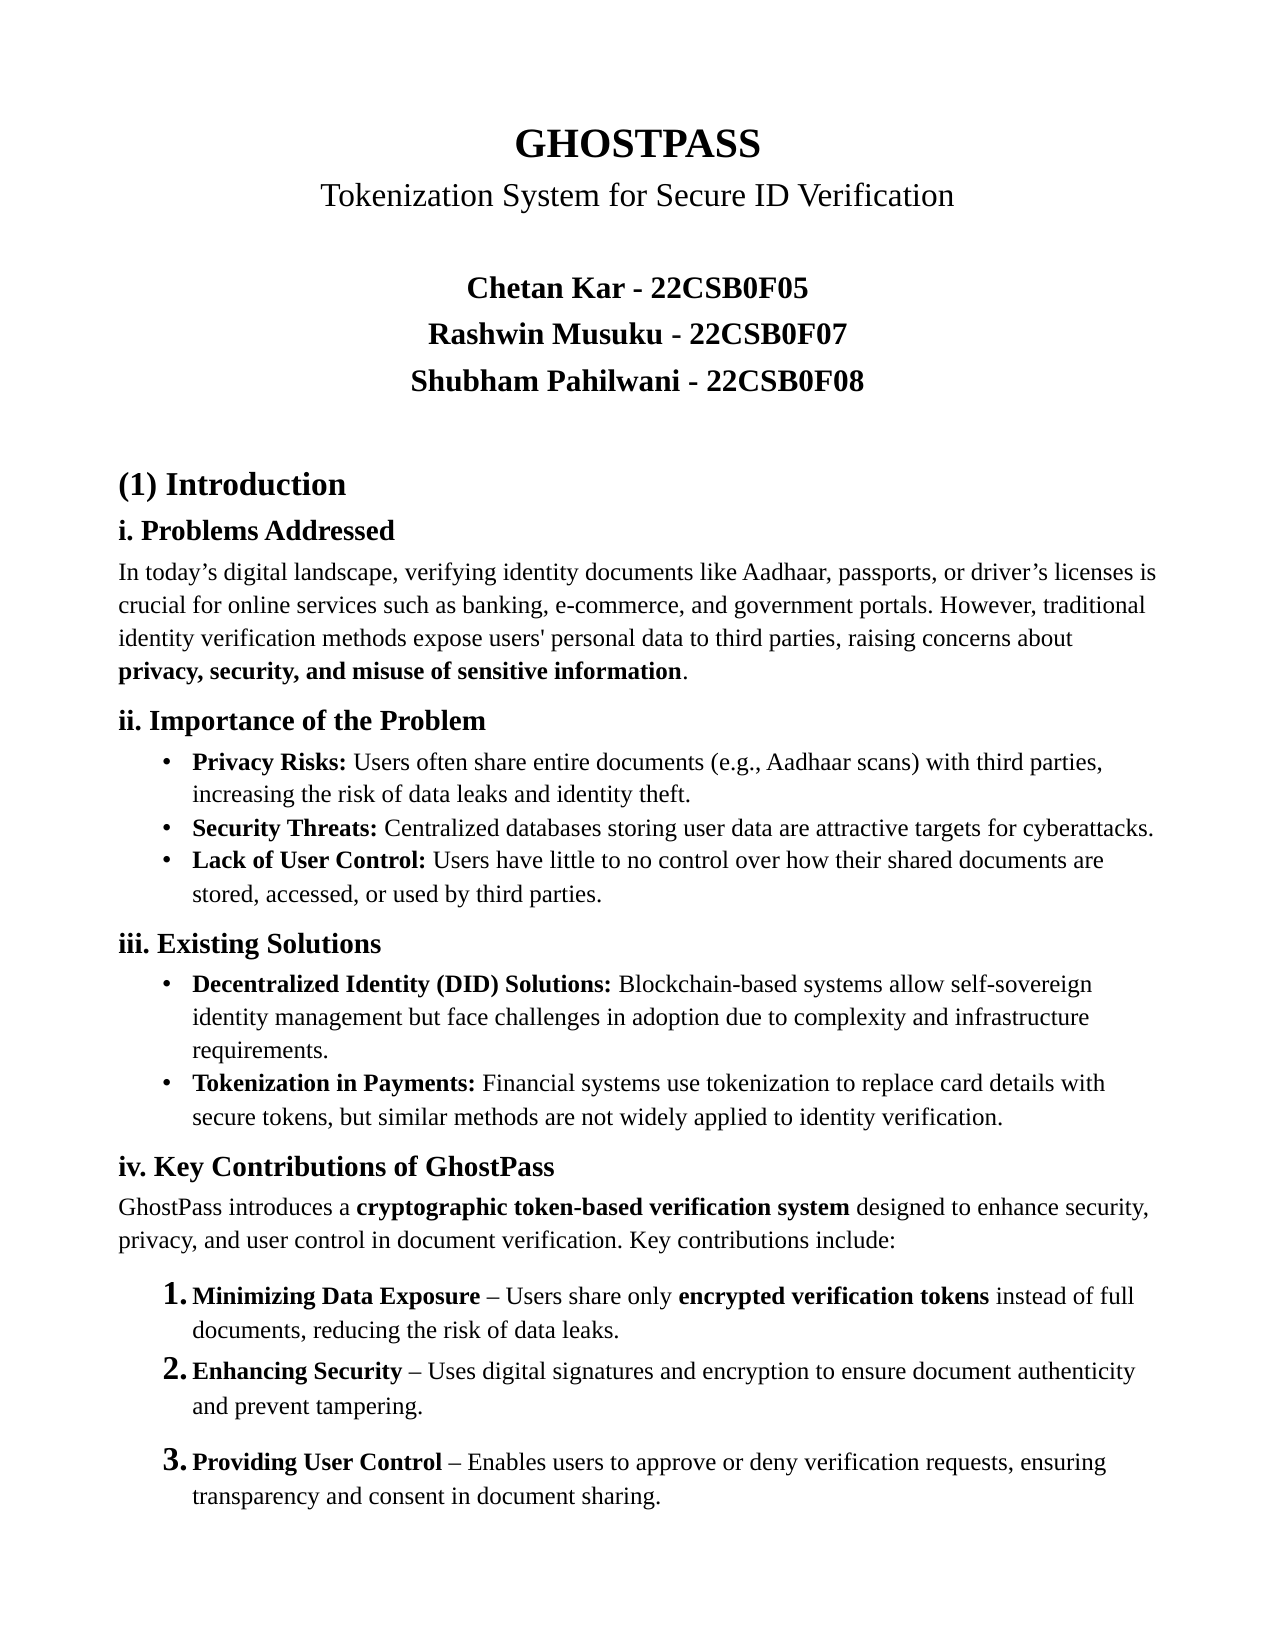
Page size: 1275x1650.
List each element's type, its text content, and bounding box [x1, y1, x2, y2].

text i. Problems Addressed [118, 513, 1157, 547]
text In today’s digital landscape, verifying identity documents like Aadhaar, passports, or driver’s licenses is crucial for online services such as banking, e-commerce, and government portals. However, traditional identity verification methods expose users' personal data to third parties, raising concerns about privacy, security, and misuse of sensitive information. [118, 557, 1157, 684]
list Security Threats: Centralized databases storing user data are attractive targets for cyberattacks. [162, 813, 1157, 841]
text Chetan Kar - 22CSB0F05 [118, 269, 1157, 305]
text GhostPass introduces a cryptographic token-based verification system designed to enhance security, privacy, and user control in document verification. Key contributions include: [118, 1192, 1157, 1254]
text iii. Existing Solutions [118, 926, 1157, 960]
list Minimizing Data Exposure – Users share only encrypted verification tokens instead of full documents, reducing the risk of data leaks. [162, 1273, 1157, 1344]
list Tokenization in Payments: Financial systems use tokenization to replace card details with secure tokens, but similar methods are not widely applied to identity verification. [162, 1068, 1157, 1130]
list Lack of User Control: Users have little to no control over how their shared documents are stored, accessed, or used by third parties. [162, 846, 1157, 907]
list Providing User Control – Enables users to approve or deny verification requests, ensuring transparency and consent in document sharing. [162, 1439, 1157, 1510]
list Decentralized Identity (DID) Solutions: Blockchain-based systems allow self-sovereign identity management but face challenges in adoption due to complexity and infrastructure requirements. [162, 969, 1157, 1064]
text Tokenization System for Secure ID Verification [118, 176, 1157, 214]
list Enhancing Security – Uses digital signatures and encryption to ensure document authenticity and prevent tampering. [162, 1349, 1157, 1420]
text Shubham Pahilwani - 22CSB0F08 [118, 362, 1157, 398]
list Introduction [118, 464, 1157, 502]
list Privacy Risks: Users often share entire documents (e.g., Aadhaar scans) with third parties, increasing the risk of data leaks and identity theft. [162, 747, 1157, 808]
text Rashwin Musuku - 22CSB0F07 [118, 316, 1157, 351]
text GHOSTPASS [118, 118, 1157, 166]
text iv. Key Contributions of GhostPass [118, 1149, 1157, 1183]
text ii. Importance of the Problem [118, 703, 1157, 737]
